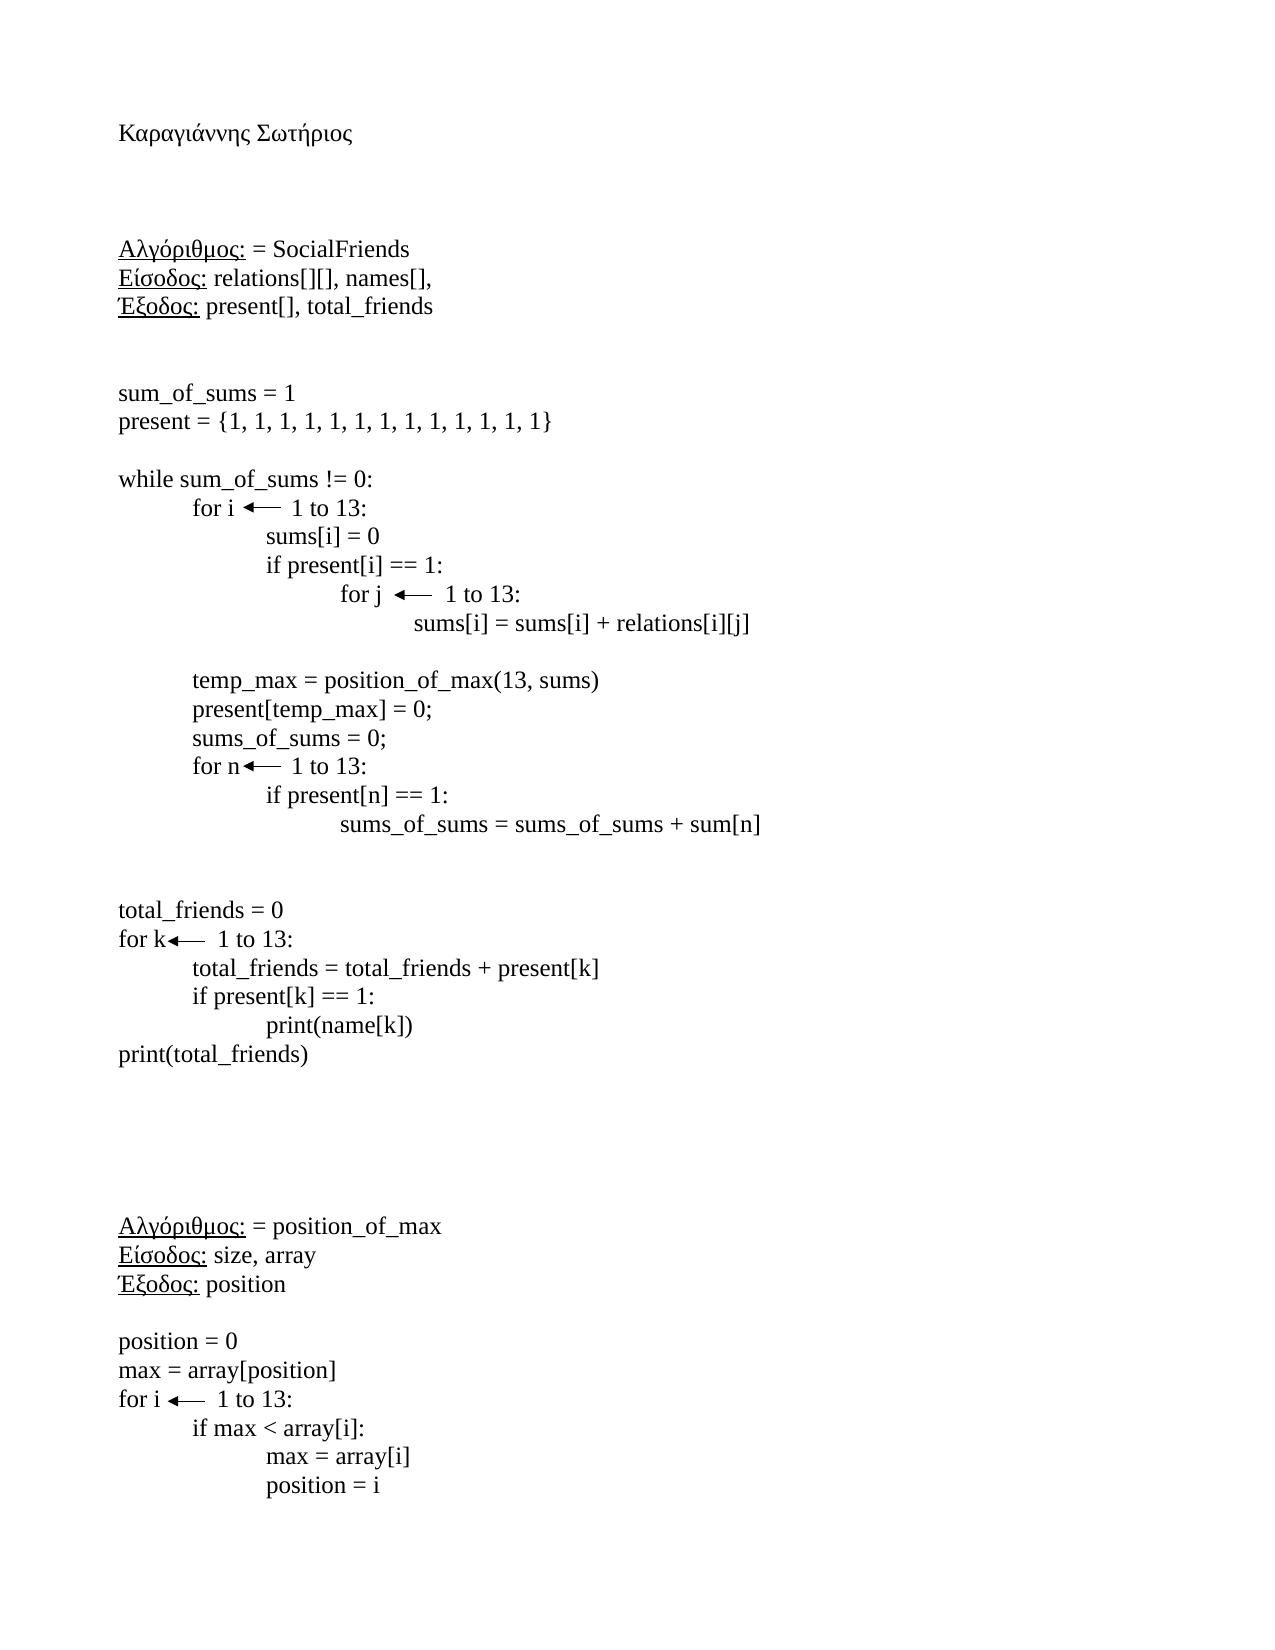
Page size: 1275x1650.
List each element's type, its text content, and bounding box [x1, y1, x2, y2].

text sum_of_sums = 1 [118, 378, 1157, 406]
text Αλγόριθμος: = position_of_max [118, 1211, 1157, 1240]
text for i 1 to 13: [118, 493, 1157, 521]
text print(name[k]) [118, 1010, 1157, 1039]
text while sum_of_sums != 0: [118, 464, 1157, 493]
text max = array[i] [118, 1441, 1157, 1470]
text sums_of_sums = 0; [118, 723, 1157, 751]
text sums[i] = sums[i] + relations[i][j] [118, 608, 1157, 636]
text sums[i] = 0 [118, 521, 1157, 550]
text max = array[position] [118, 1355, 1157, 1384]
text position = 0 [118, 1326, 1157, 1355]
text total_friends = 0 [118, 895, 1157, 924]
text for k 1 to 13: [118, 924, 1157, 953]
text Έξοδος: position [118, 1269, 1157, 1298]
text Αλγόριθμος: = SocialFriends [118, 234, 1157, 263]
text if present[i] == 1: [118, 550, 1157, 579]
text if present[k] == 1: [118, 981, 1157, 1010]
text for j 1 to 13: [118, 579, 1157, 608]
text total_friends = total_friends + present[k] [118, 953, 1157, 981]
text if max < array[i]: [118, 1413, 1157, 1441]
text for n 1 to 13: [118, 751, 1157, 780]
text Έξοδος: present[], total_friends [118, 291, 1157, 320]
text temp_max = position_of_max(13, sums) [118, 665, 1157, 694]
text position = i [118, 1470, 1157, 1499]
text present = {1, 1, 1, 1, 1, 1, 1, 1, 1, 1, 1, 1, 1} [118, 406, 1157, 435]
text present[temp_max] = 0; [118, 694, 1157, 723]
text Είσοδος: relations[][], names[], [118, 263, 1157, 291]
text Είσοδος: size, array [118, 1240, 1157, 1269]
text sums_of_sums = sums_of_sums + sum[n] [118, 809, 1157, 838]
text if present[n] == 1: [118, 780, 1157, 809]
text for i 1 to 13: [118, 1384, 1157, 1413]
text print(total_friends) [118, 1039, 1157, 1068]
